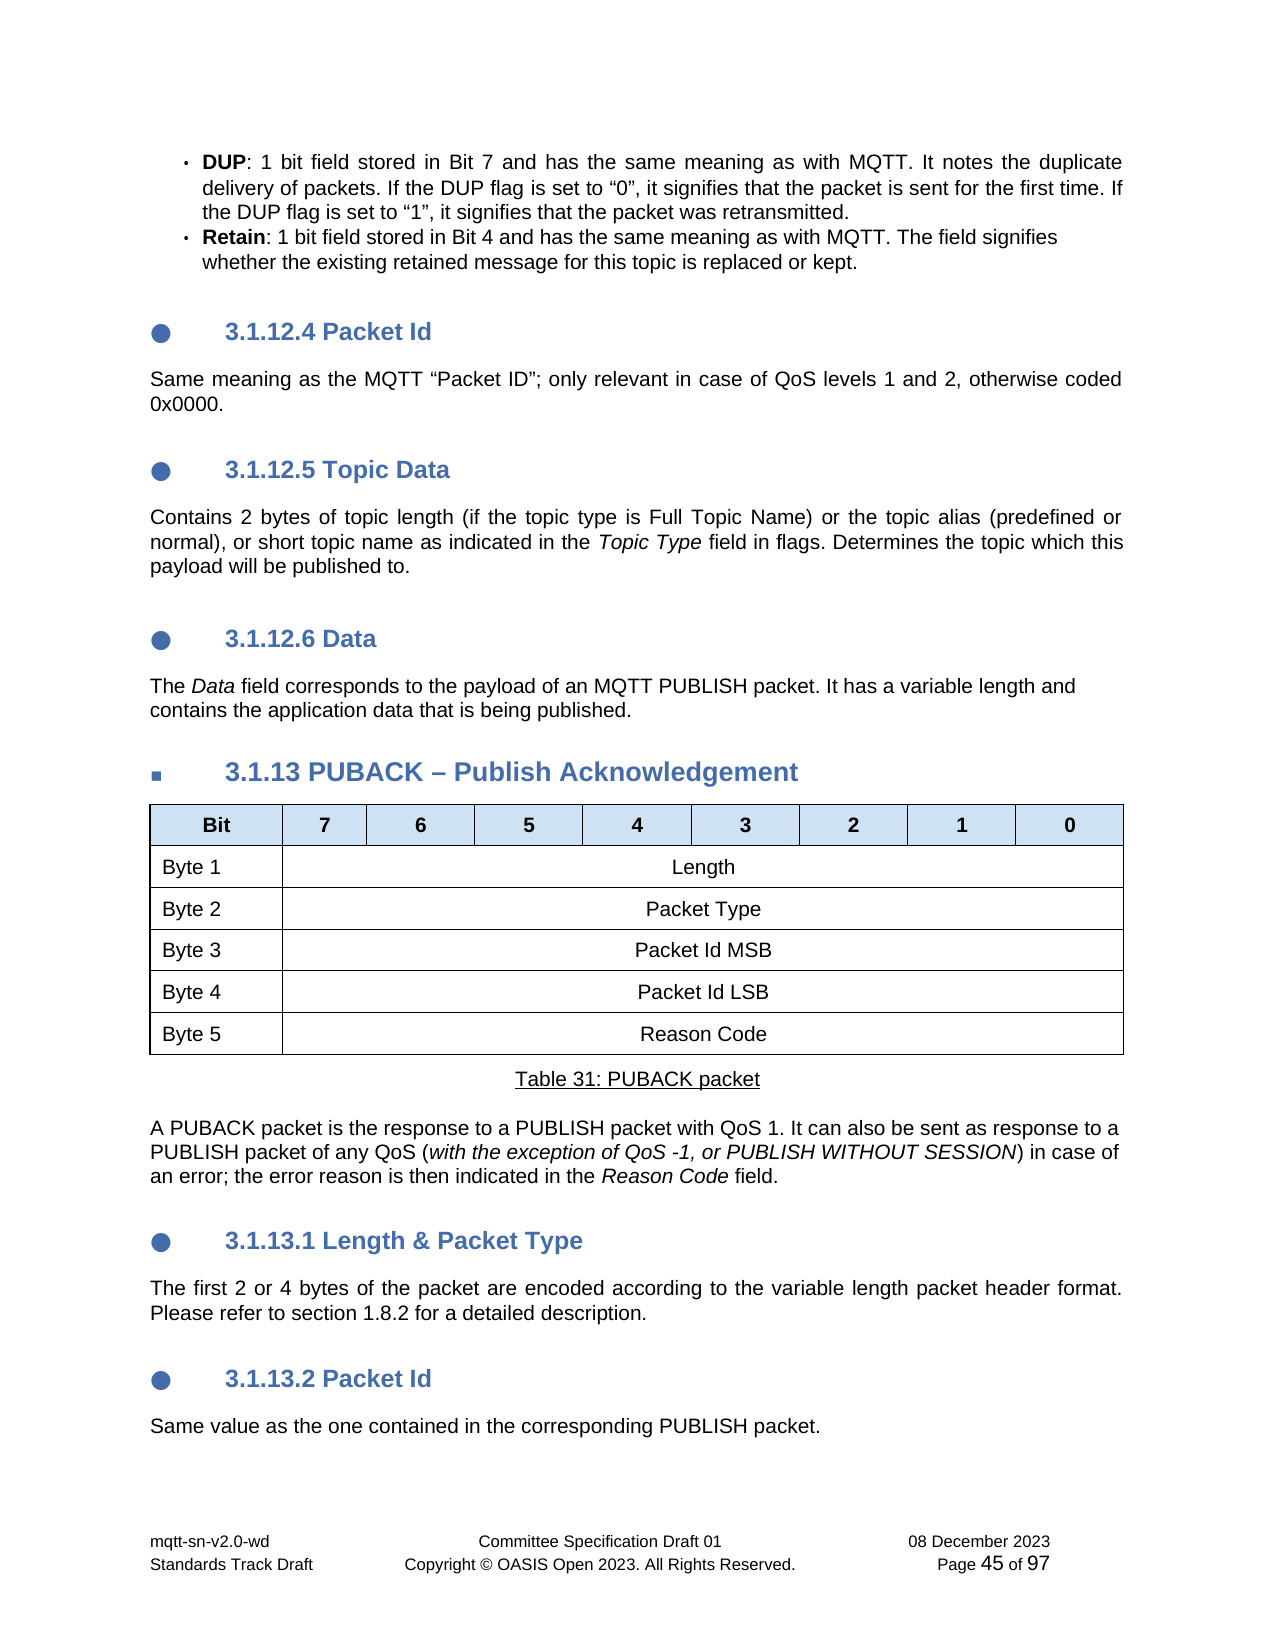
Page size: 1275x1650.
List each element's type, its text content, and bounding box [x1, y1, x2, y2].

list DUP: 1 bit field stored in Bit 7 and has the same meaning as with MQTT. It notes the duplicate delivery of packets. If the DUP flag is set to “0”, it signifies that the packet is sent for the first time. If the DUP flag is set to “1”, it signifies that the packet was retransmitted. [181, 150, 1124, 224]
subtitle 3.1.13.1 Length & Packet Type [150, 1212, 1124, 1264]
text Table 31: PUBACK packet [150, 1067, 1125, 1091]
table_header Bit [151, 805, 282, 845]
table_cell Packet Id MSB [283, 930, 1123, 970]
table_cell Byte 4 [151, 971, 282, 1012]
text A PUBACK packet is the response to a PUBLISH packet with QoS 1. It can also be sent as response to a PUBLISH packet of any QoS (with the exception of QoS -1, or PUBLISH WITHOUT SESSION) in case of an error; the error reason is then indicated in the Reason Code field. [150, 1116, 1125, 1187]
list Retain: 1 bit field stored in Bit 4 and has the same meaning as with MQTT. The field signifies whether the existing retained message for this topic is replaced or kept. [181, 224, 1124, 274]
table_cell Packet Type [283, 888, 1123, 929]
text Same meaning as the MQTT “Packet ID”; only relevant in case of QoS levels 1 and 2, otherwise coded 0x0000. [150, 367, 1124, 416]
text Same value as the one contained in the corresponding PUBLISH packet. [150, 1414, 1124, 1438]
table_cell Byte 3 [151, 930, 282, 970]
subtitle 3.1.12.5 Topic Data [150, 441, 1124, 492]
table_header 1 [908, 805, 1015, 845]
table_header 7 [283, 805, 366, 845]
text The first 2 or 4 bytes of the packet are encoded according to the variable length packet header format. Please refer to section 1.8.2 for a detailed description. [150, 1276, 1124, 1325]
table_header 3 [692, 805, 799, 845]
subtitle 3.1.13.2 Packet Id [150, 1350, 1124, 1402]
subtitle 3.1.13 PUBACK – Publish Acknowledgement [150, 754, 1125, 793]
table_header 0 [1016, 805, 1123, 845]
table_cell Length [283, 846, 1123, 887]
table_cell Reason Code [283, 1013, 1123, 1054]
table_header 5 [475, 805, 582, 845]
table_header 6 [367, 805, 474, 845]
table_cell Byte 5 [151, 1013, 282, 1054]
table_cell Byte 2 [151, 888, 282, 929]
text The Data field corresponds to the payload of an MQTT PUBLISH packet. It has a variable length and contains the application data that is being published. [149, 674, 1124, 722]
table_header 2 [800, 805, 907, 845]
table_cell Byte 1 [151, 846, 282, 887]
subtitle 3.1.12.6 Data [150, 611, 1124, 662]
text Contains 2 bytes of topic length (if the topic type is Full Topic Name) or the topic alias (predefined or normal), or short topic name as indicated in the Topic Type field in flags. Determines the topic which this payload will be published to. [150, 505, 1124, 578]
subtitle 3.1.12.4 Packet Id [150, 303, 1124, 354]
table_header 4 [583, 805, 691, 845]
table_cell Packet Id LSB [283, 971, 1123, 1012]
